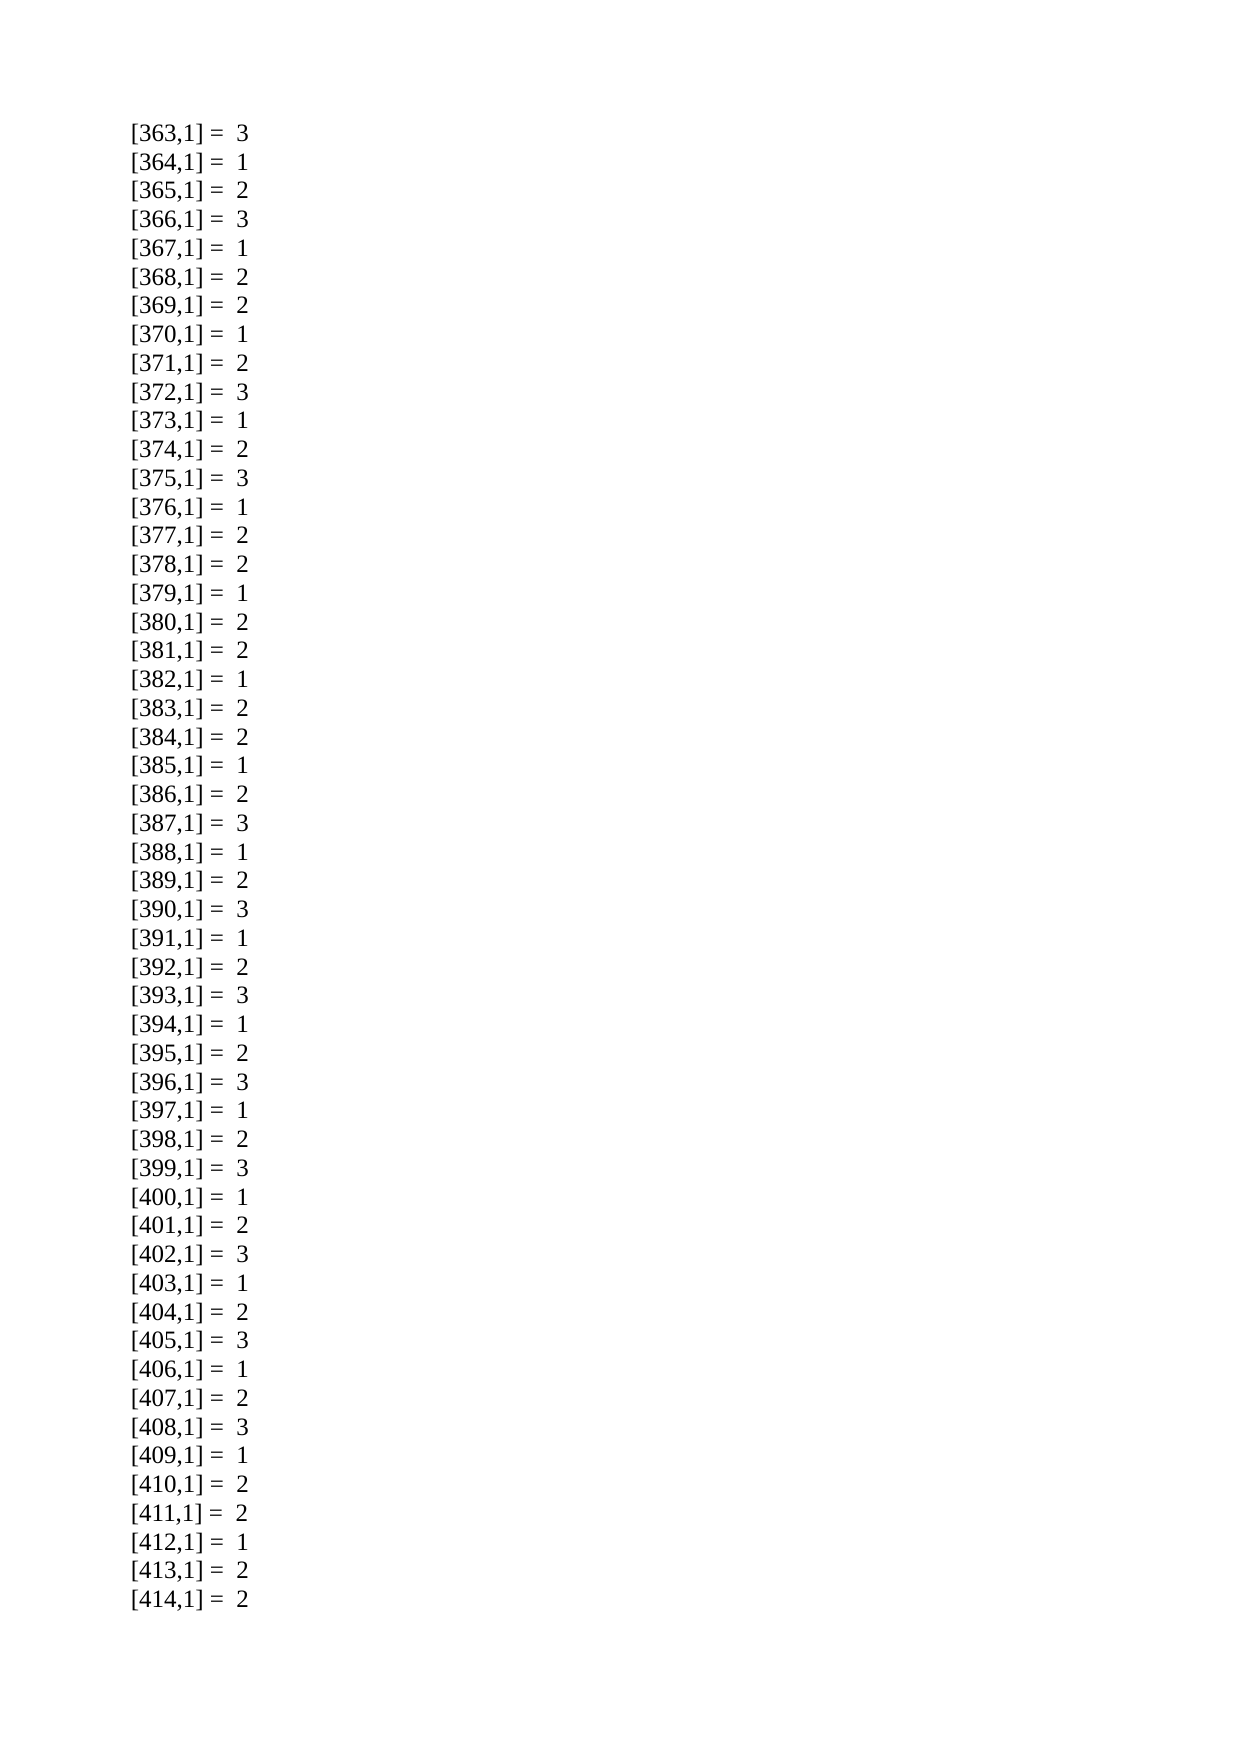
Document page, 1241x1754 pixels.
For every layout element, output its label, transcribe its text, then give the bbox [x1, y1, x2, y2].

text [411,1] = 2 [118, 1498, 1122, 1527]
text [409,1] = 1 [118, 1441, 1122, 1469]
text [396,1] = 3 [118, 1067, 1122, 1096]
text [373,1] = 1 [118, 406, 1122, 434]
text [371,1] = 2 [118, 348, 1122, 377]
text [367,1] = 1 [118, 233, 1122, 262]
text [385,1] = 1 [118, 751, 1122, 779]
text [363,1] = 3 [118, 118, 1122, 147]
text [370,1] = 1 [118, 319, 1122, 348]
text [364,1] = 1 [118, 147, 1122, 176]
text [386,1] = 2 [118, 779, 1122, 808]
text [382,1] = 1 [118, 664, 1122, 693]
text [406,1] = 1 [118, 1354, 1122, 1383]
text [372,1] = 3 [118, 377, 1122, 406]
text [378,1] = 2 [118, 549, 1122, 578]
text [395,1] = 2 [118, 1038, 1122, 1067]
text [403,1] = 1 [118, 1268, 1122, 1297]
text [375,1] = 3 [118, 463, 1122, 492]
text [365,1] = 2 [118, 176, 1122, 204]
text [398,1] = 2 [118, 1124, 1122, 1153]
text [384,1] = 2 [118, 722, 1122, 751]
text [392,1] = 2 [118, 952, 1122, 981]
text [412,1] = 1 [118, 1527, 1122, 1556]
text [393,1] = 3 [118, 981, 1122, 1009]
text [391,1] = 1 [118, 923, 1122, 952]
text [390,1] = 3 [118, 894, 1122, 923]
text [380,1] = 2 [118, 607, 1122, 636]
text [394,1] = 1 [118, 1009, 1122, 1038]
text [389,1] = 2 [118, 866, 1122, 894]
text [401,1] = 2 [118, 1211, 1122, 1239]
text [404,1] = 2 [118, 1297, 1122, 1326]
text [369,1] = 2 [118, 291, 1122, 319]
text [366,1] = 3 [118, 204, 1122, 233]
text [399,1] = 3 [118, 1153, 1122, 1182]
text [383,1] = 2 [118, 693, 1122, 722]
text [414,1] = 2 [118, 1584, 1122, 1613]
text [413,1] = 2 [118, 1556, 1122, 1584]
text [405,1] = 3 [118, 1326, 1122, 1354]
text [407,1] = 2 [118, 1383, 1122, 1412]
text [410,1] = 2 [118, 1469, 1122, 1498]
text [408,1] = 3 [118, 1412, 1122, 1441]
text [400,1] = 1 [118, 1182, 1122, 1211]
text [377,1] = 2 [118, 521, 1122, 549]
text [402,1] = 3 [118, 1239, 1122, 1268]
text [381,1] = 2 [118, 636, 1122, 664]
text [379,1] = 1 [118, 578, 1122, 607]
text [397,1] = 1 [118, 1096, 1122, 1124]
text [388,1] = 1 [118, 837, 1122, 866]
text [376,1] = 1 [118, 492, 1122, 521]
text [374,1] = 2 [118, 434, 1122, 463]
text [368,1] = 2 [118, 262, 1122, 291]
text [387,1] = 3 [118, 808, 1122, 837]
